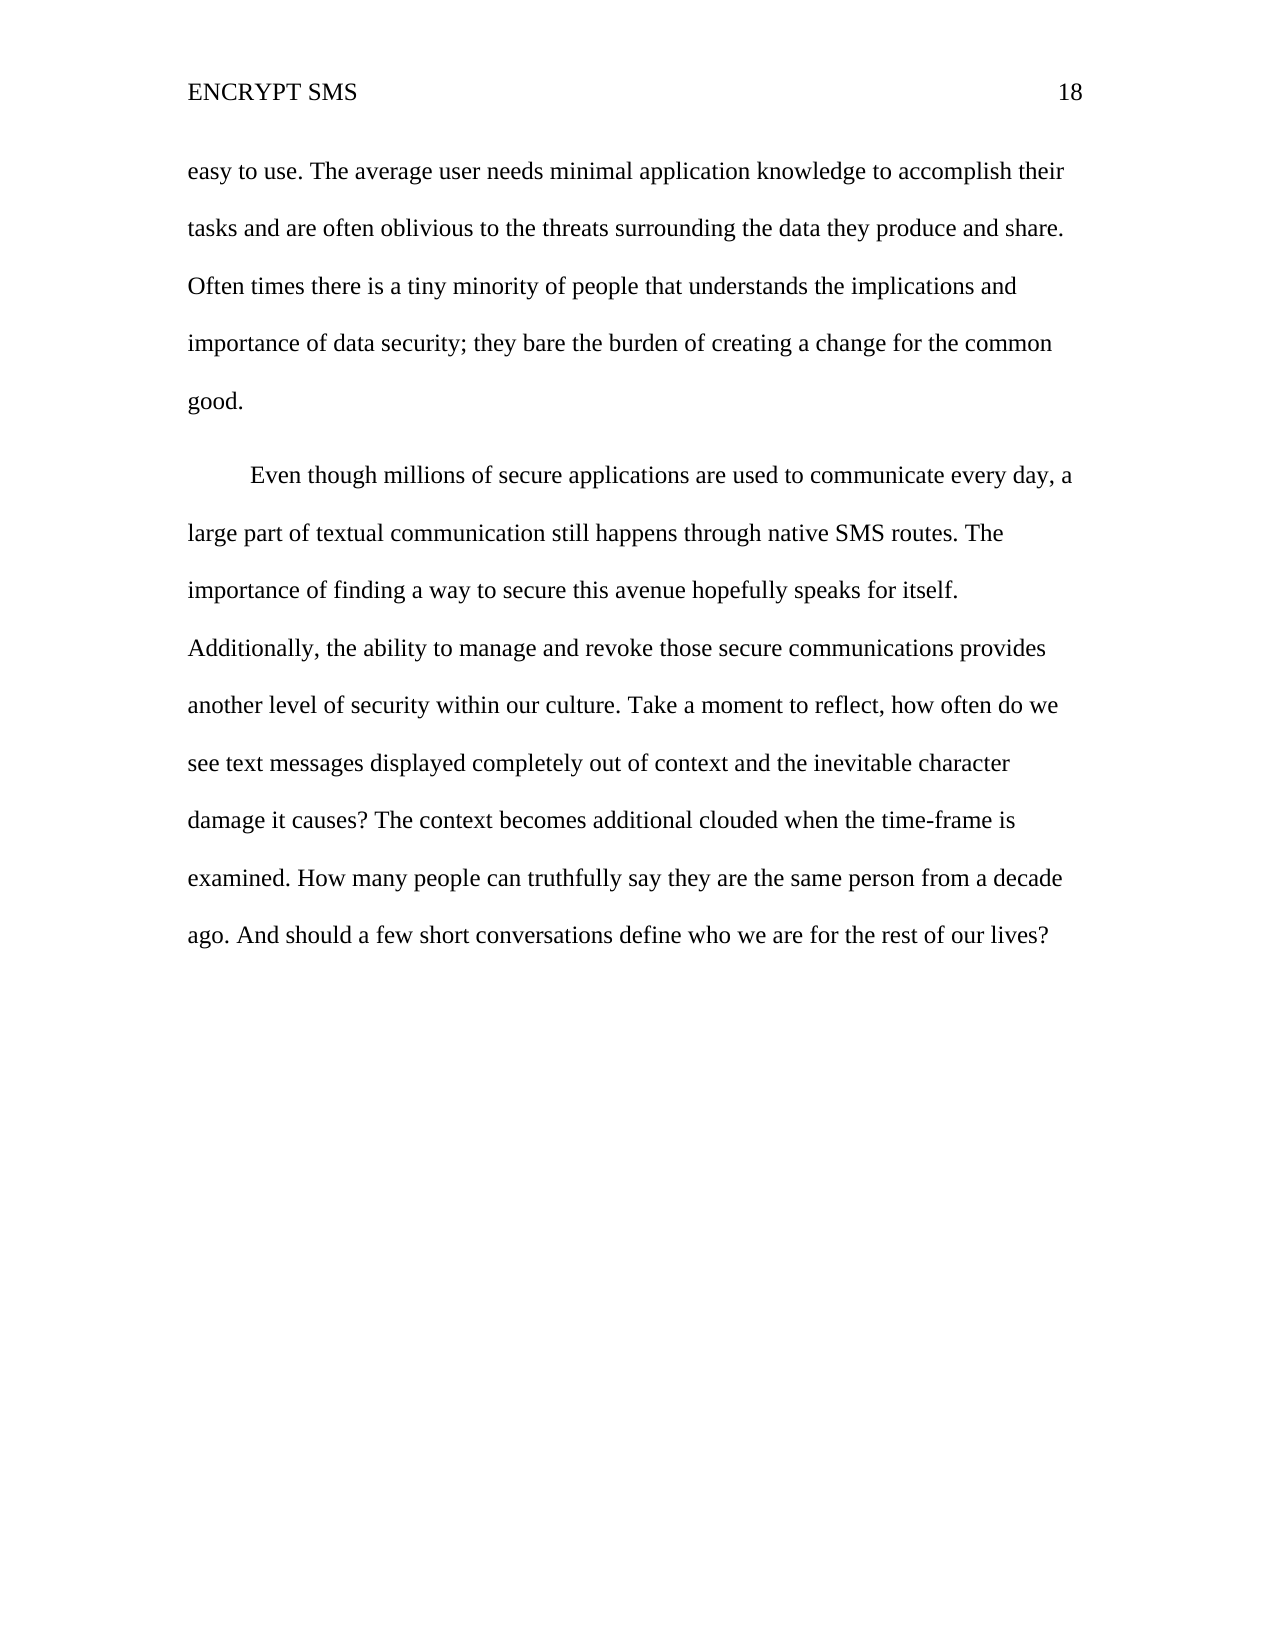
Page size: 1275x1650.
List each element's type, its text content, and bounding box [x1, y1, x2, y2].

text easy to use. The average user needs minimal application knowledge to accomplish their tasks and are often oblivious to the threats surrounding the data they produce and share. Often times there is a tiny minority of people that understands the implications and importance of data security; they bare the burden of creating a change for the common good. [187, 156, 1087, 415]
text Even though millions of secure applications are used to communicate every day, a large part of textual communication still happens through native SMS routes. The importance of finding a way to secure this avenue hopefully speaks for itself. Additionally, the ability to manage and revoke those secure communications provides another level of security within our culture. Take a moment to reflect, how often do we see text messages displayed completely out of context and the inevitable character damage it causes? The context becomes additional clouded when the time-frame is examined. How many people can truthfully say they are the same person from a decade ago. And should a few short conversations define who we are for the rest of our lives? [187, 460, 1087, 949]
